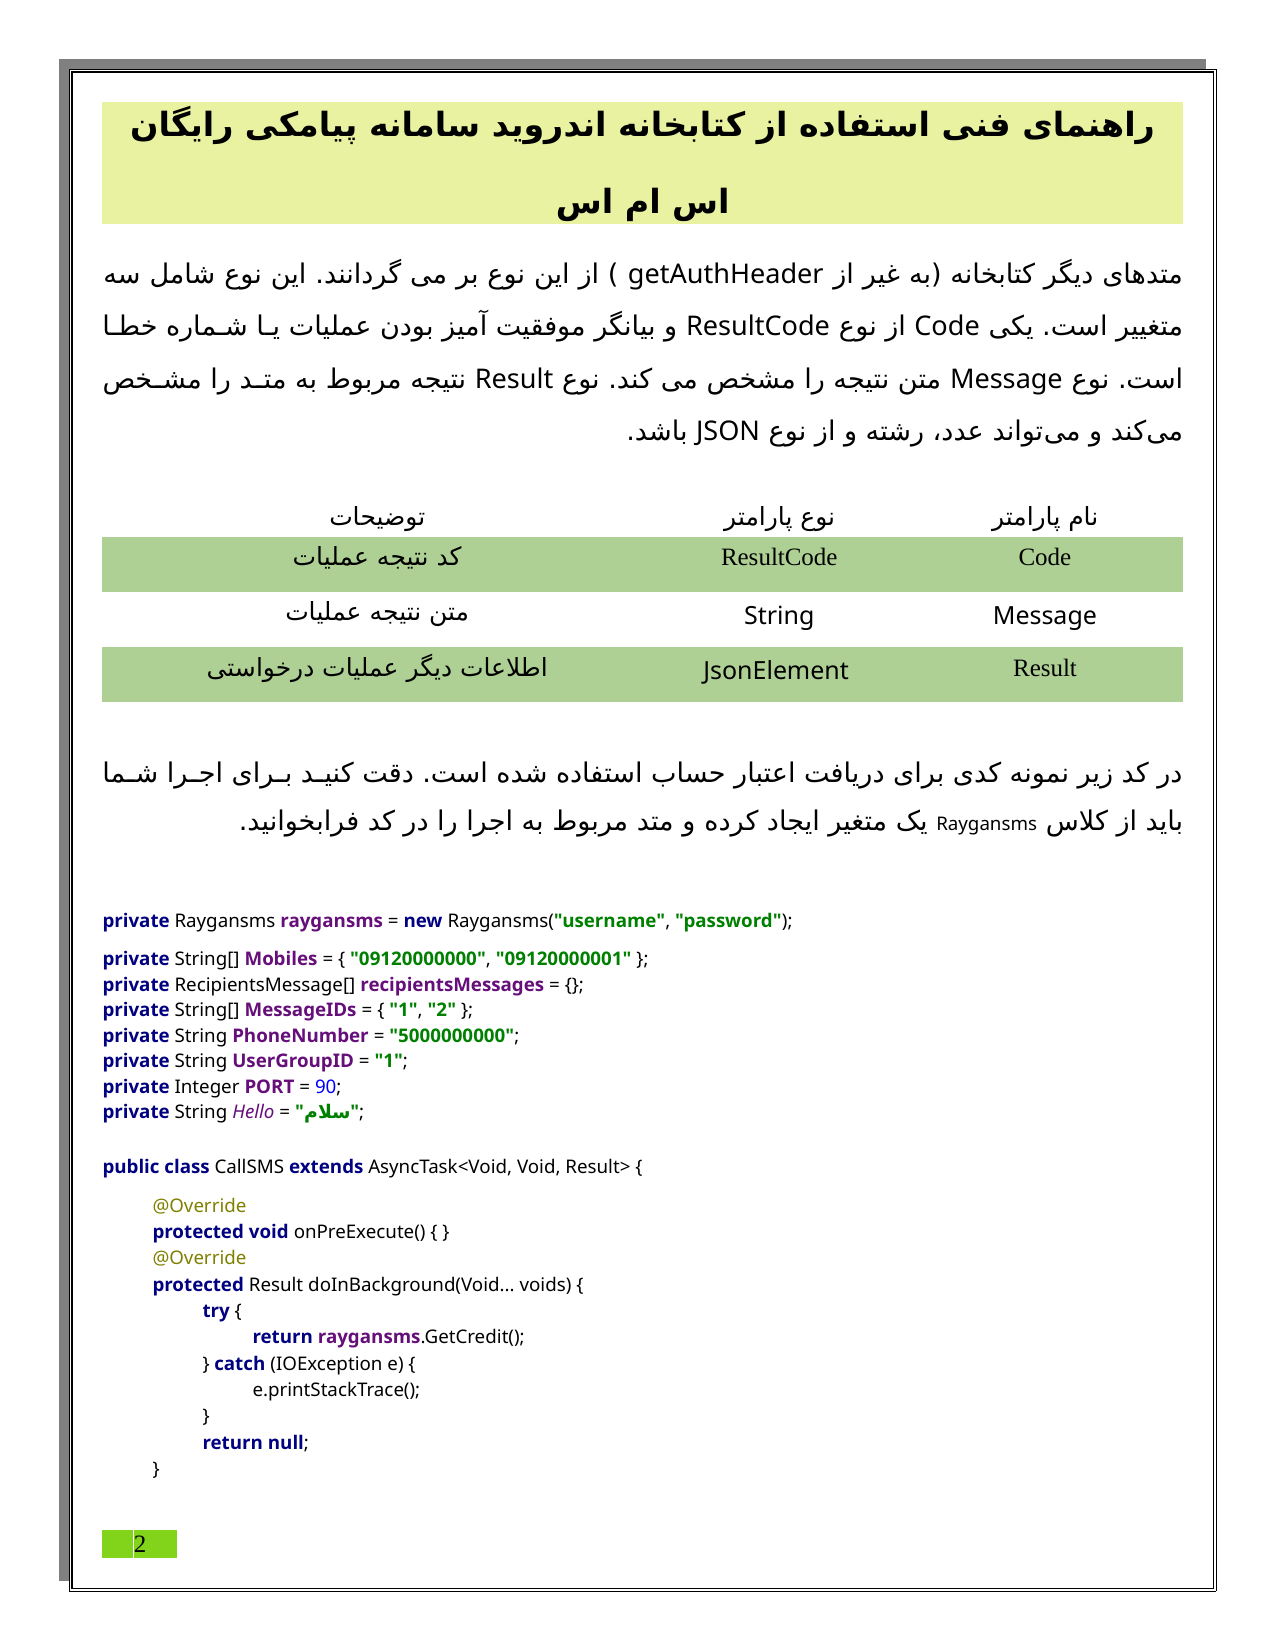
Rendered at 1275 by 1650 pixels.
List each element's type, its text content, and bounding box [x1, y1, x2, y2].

table_header توضیحات [102, 496, 652, 537]
table_cell Message [906, 592, 1183, 647]
table_header نام پارامتر [906, 496, 1183, 537]
text private String[] MessageIDs = { "1", "2" }; [102, 997, 1183, 1022]
table_cell ResultCode [652, 537, 906, 592]
table_cell اطلاعات دیگر عملیات درخواستی [102, 647, 652, 702]
text public class CallSMS extends AsyncTask<Void, Void, Result> { [102, 1154, 1183, 1179]
text return raygansms.GetCredit(); [102, 1324, 1183, 1350]
text در کد زیر نمونه کدی برای دریافت اعتبار حساب استفاده شده است. دقت کنید برای اجرا شما باید از کلاس Raygansms یک متغیر ایجاد کرده و متد مربوط به اجرا را در کد فرابخوانید. [102, 757, 1183, 836]
table_cell متن نتیجه عملیات [102, 592, 652, 647]
text private Integer PORT = 90; [102, 1073, 1183, 1099]
text @Override [102, 1245, 1183, 1271]
text e.printStackTrace(); [102, 1376, 1183, 1403]
text protected Result doInBackground(Void... voids) { [102, 1271, 1183, 1297]
text private String PhoneNumber = "5000000000"; [102, 1022, 1183, 1048]
text private Raygansms raygansms = new Raygansms("username", "password"); [102, 907, 1183, 933]
text } [102, 1456, 1183, 1482]
text return null; [102, 1429, 1183, 1456]
table_cell JsonElement [652, 647, 906, 702]
text private String UserGroupID = "1"; [102, 1048, 1183, 1073]
table_cell Code [906, 537, 1183, 592]
text متدهای دیگر کتابخانه (به غیر از getAuthHeader ) از این نوع بر می گردانند. این نوع شامل سه متغییر است. یکی Code از نوع ResultCode و بیانگر موفقیت آمیز بودن عملیات یا شماره خطا است. نوع Message متن نتیجه را مشخص می کند. نوع Result نتیجه مربوط به متد را مشخص می‌کند و می‌تواند عدد، رشته و از نوع JSON باشد. [102, 254, 1183, 449]
text private RecipientsMessage[] recipientsMessages = {}; [102, 971, 1183, 997]
table_cell Result [906, 647, 1183, 702]
text } catch (IOException e) { [102, 1350, 1183, 1376]
text @Override [102, 1192, 1183, 1218]
text private String[] Mobiles = { "09120000000", "09120000001" }; [102, 946, 1183, 971]
text } [102, 1403, 1183, 1429]
table_cell کد نتیجه عملیات [102, 537, 652, 592]
table_cell String [652, 592, 906, 647]
text protected void onPreExecute() { } [102, 1218, 1183, 1245]
text try { [102, 1297, 1183, 1324]
table_header نوع پارامتر [652, 496, 906, 537]
text private String Hello = "سلام"; [102, 1099, 1183, 1124]
